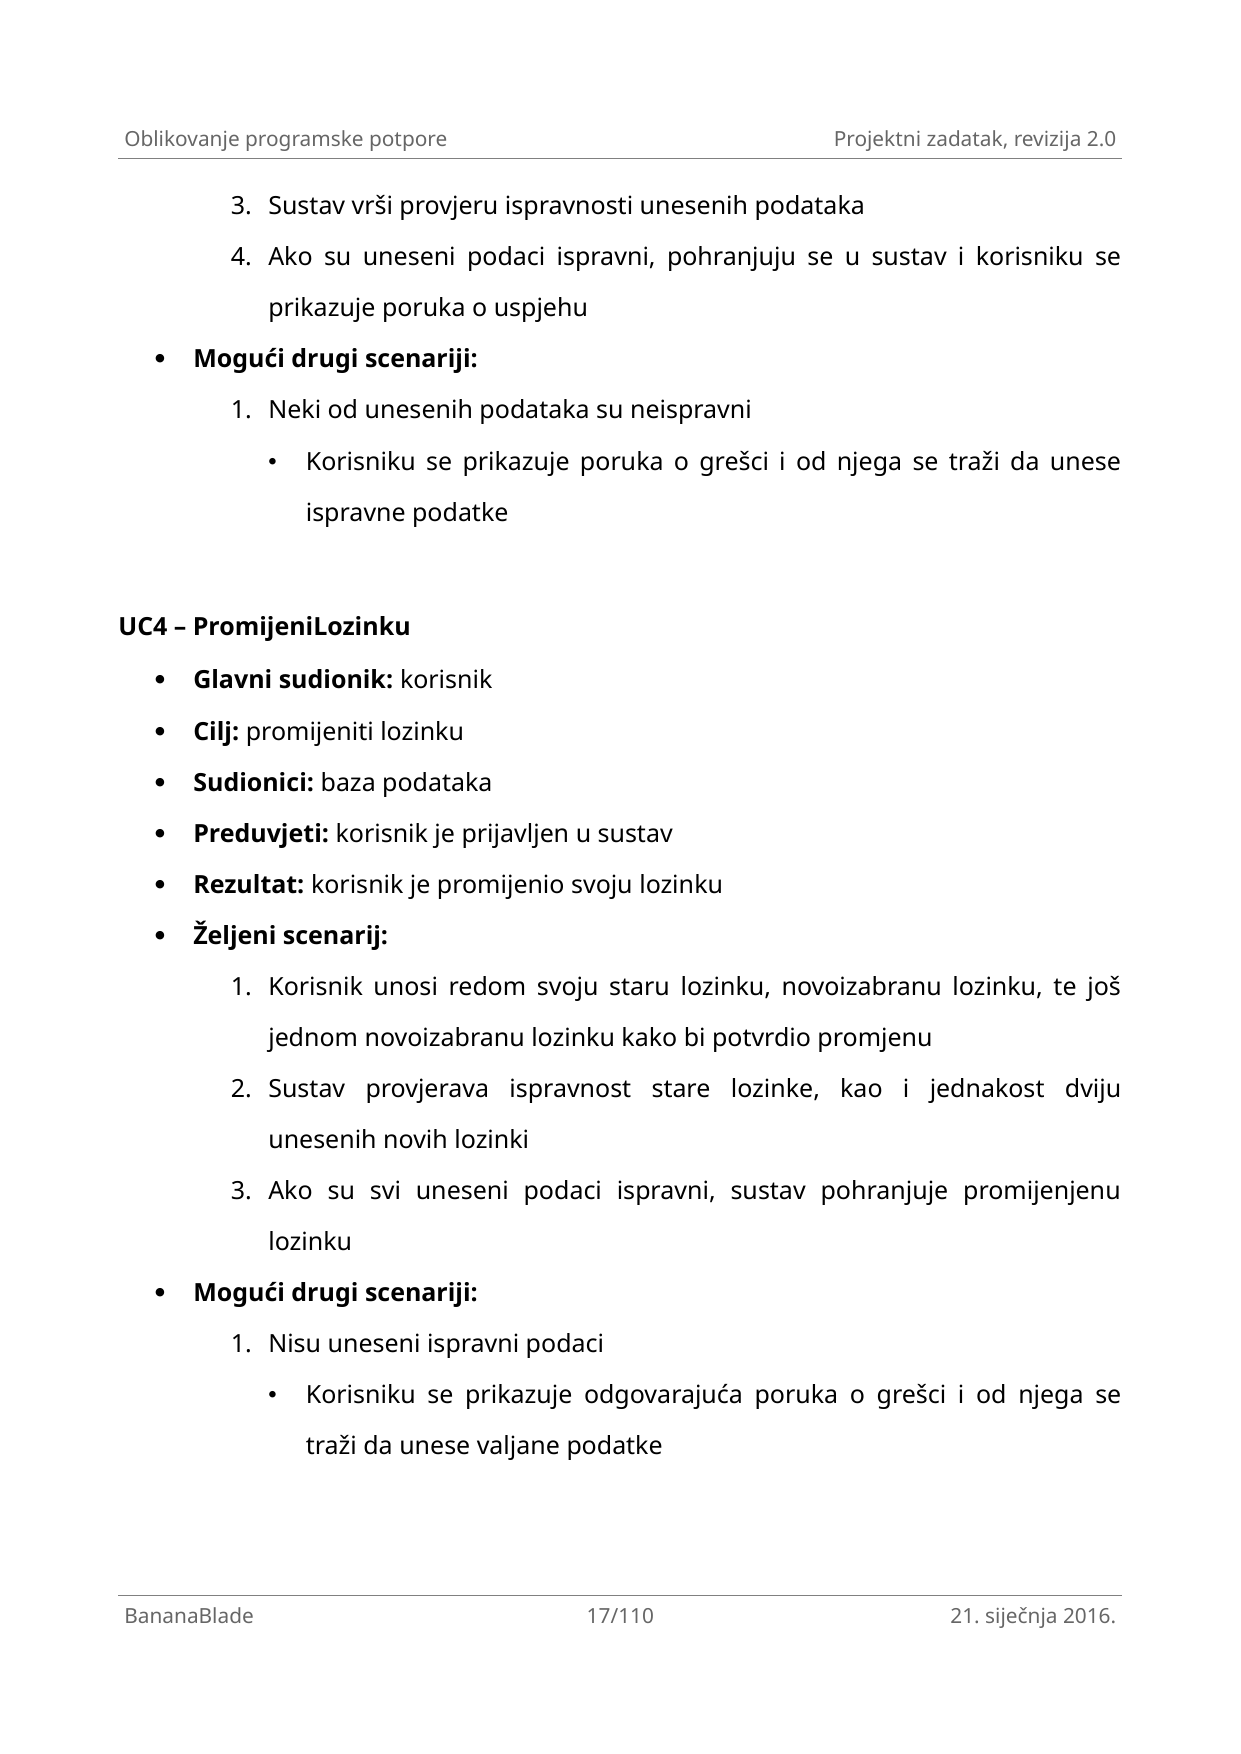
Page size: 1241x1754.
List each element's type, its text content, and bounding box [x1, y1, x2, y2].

list Mogući drugi scenariji: [156, 341, 1122, 375]
list Korisnik unosi redom svoju staru lozinku, novoizabranu lozinku, te još jednom novoizabranu lozinku kako bi potvrdio promjenu [231, 968, 1122, 1053]
list Rezultat: korisnik je promijenio svoju lozinku [156, 866, 1122, 900]
list Preduvjeti: korisnik je prijavljen u sustav [156, 815, 1122, 849]
list Ako su uneseni podaci ispravni, pohranjuju se u sustav i korisniku se prikazuje poruka o uspjehu [231, 239, 1122, 324]
list Cilj: promijeniti lozinku [156, 713, 1122, 747]
list Sustav vrši provjeru ispravnosti unesenih podataka [231, 188, 1122, 222]
list Ako su svi uneseni podaci ispravni, sustav pohranjuje promijenjenu lozinku [231, 1173, 1122, 1258]
list Nisu uneseni ispravni podaci [231, 1326, 1122, 1360]
list Sustav provjerava ispravnost stare lozinke, kao i jednakost dviju unesenih novih lozinki [231, 1071, 1122, 1156]
list Korisniku se prikazuje poruka o grešci i od njega se traži da unese ispravne podatke [268, 443, 1122, 528]
list Glavni sudionik: korisnik [156, 662, 1122, 696]
list Željeni scenarij: [156, 917, 1122, 951]
list Mogući drugi scenariji: [156, 1275, 1122, 1309]
list Neki od unesenih podataka su neispravni [231, 392, 1122, 426]
subtitle UC4 – PromijeniLozinku [118, 609, 1122, 643]
list Korisniku se prikazuje odgovarajuća poruka o grešci i od njega se traži da unese valjane podatke [268, 1377, 1122, 1462]
list Sudionici: baza podataka [156, 764, 1122, 798]
